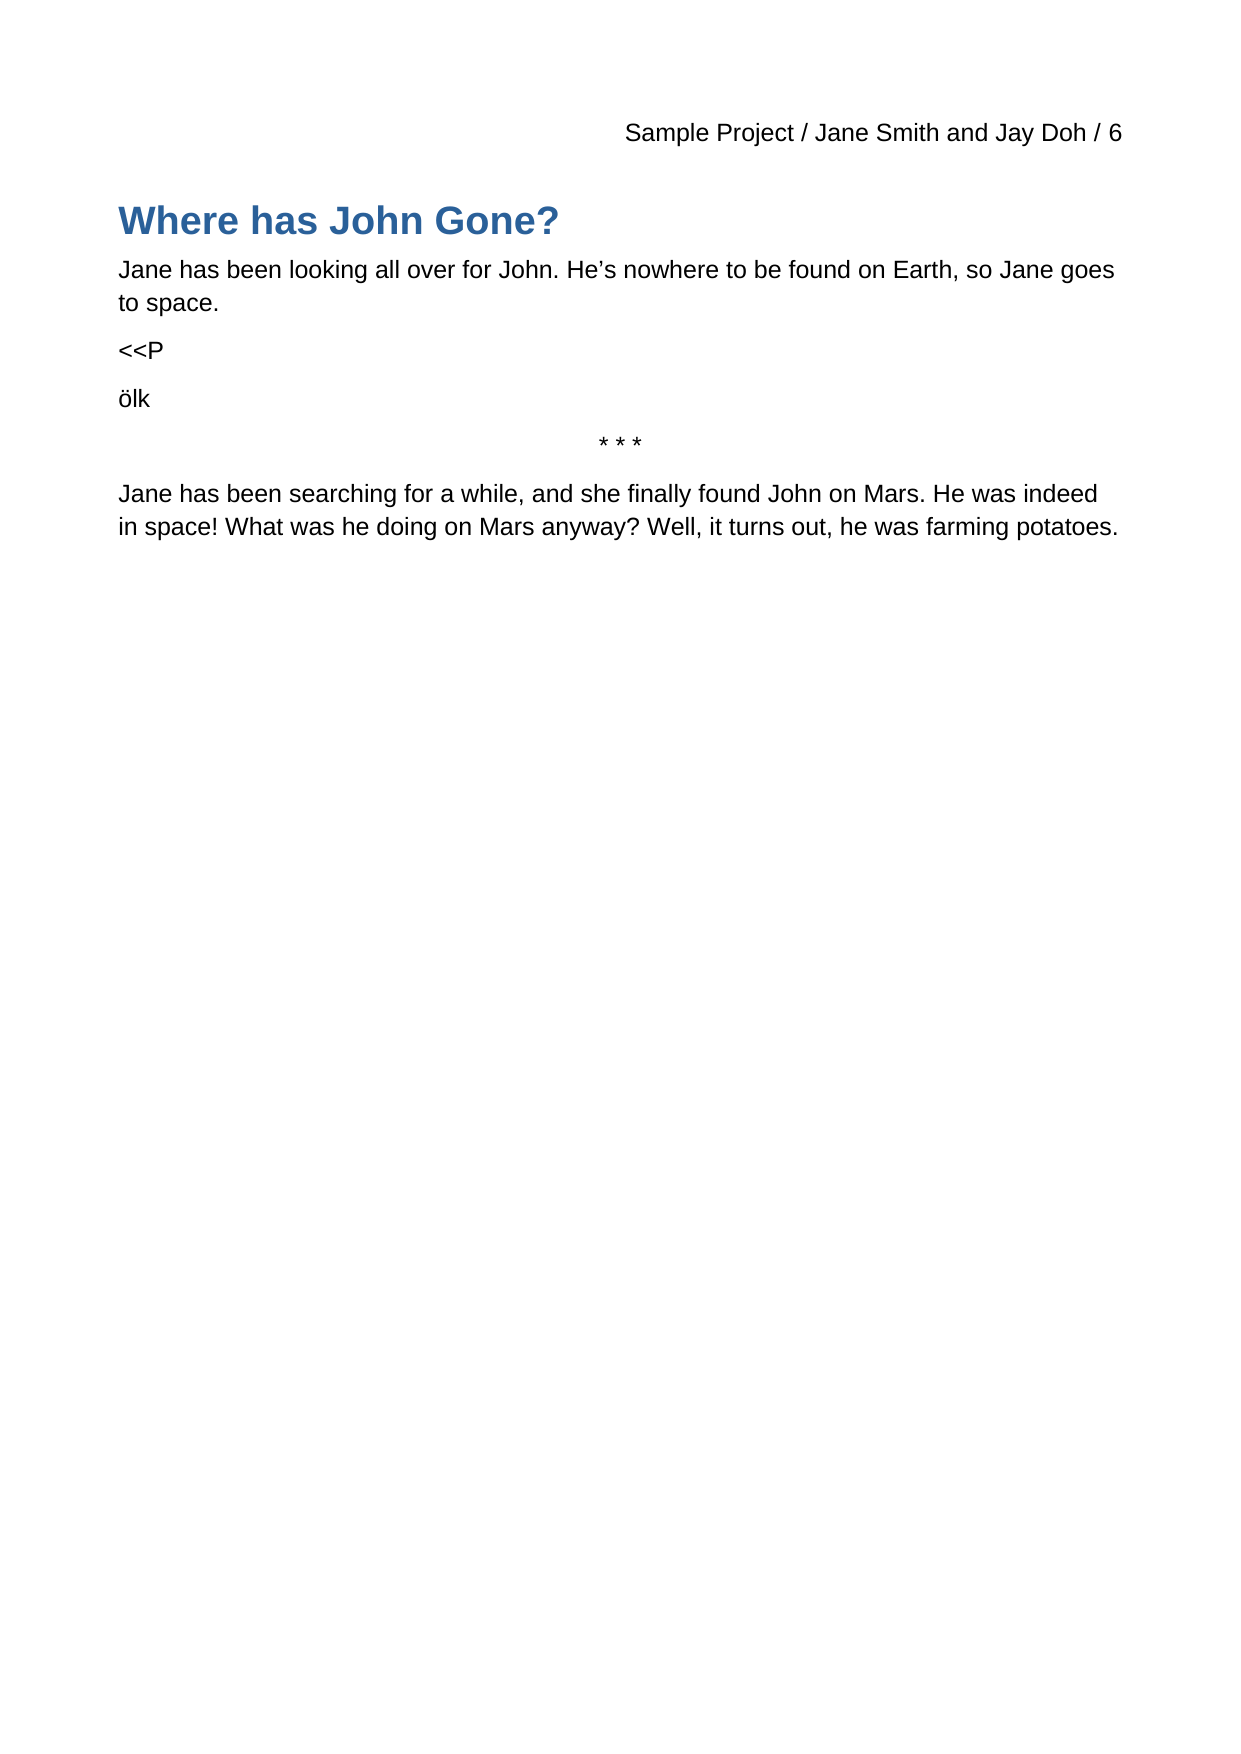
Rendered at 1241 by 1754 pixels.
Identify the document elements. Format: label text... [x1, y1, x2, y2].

text Jane has been searching for a while, and she finally found John on Mars. He was indeed in space! What was he doing on Mars anyway? Well, it turns out, he was farming potatoes. [118, 479, 1122, 541]
text Jane has been looking all over for John. He’s nowhere to be found on Earth, so Jane goes to space. [118, 255, 1122, 317]
text <<P [118, 336, 1122, 365]
subtitle Where has John Gone? [118, 197, 1122, 243]
text * * * [118, 431, 1122, 460]
text ölk [118, 383, 1122, 412]
